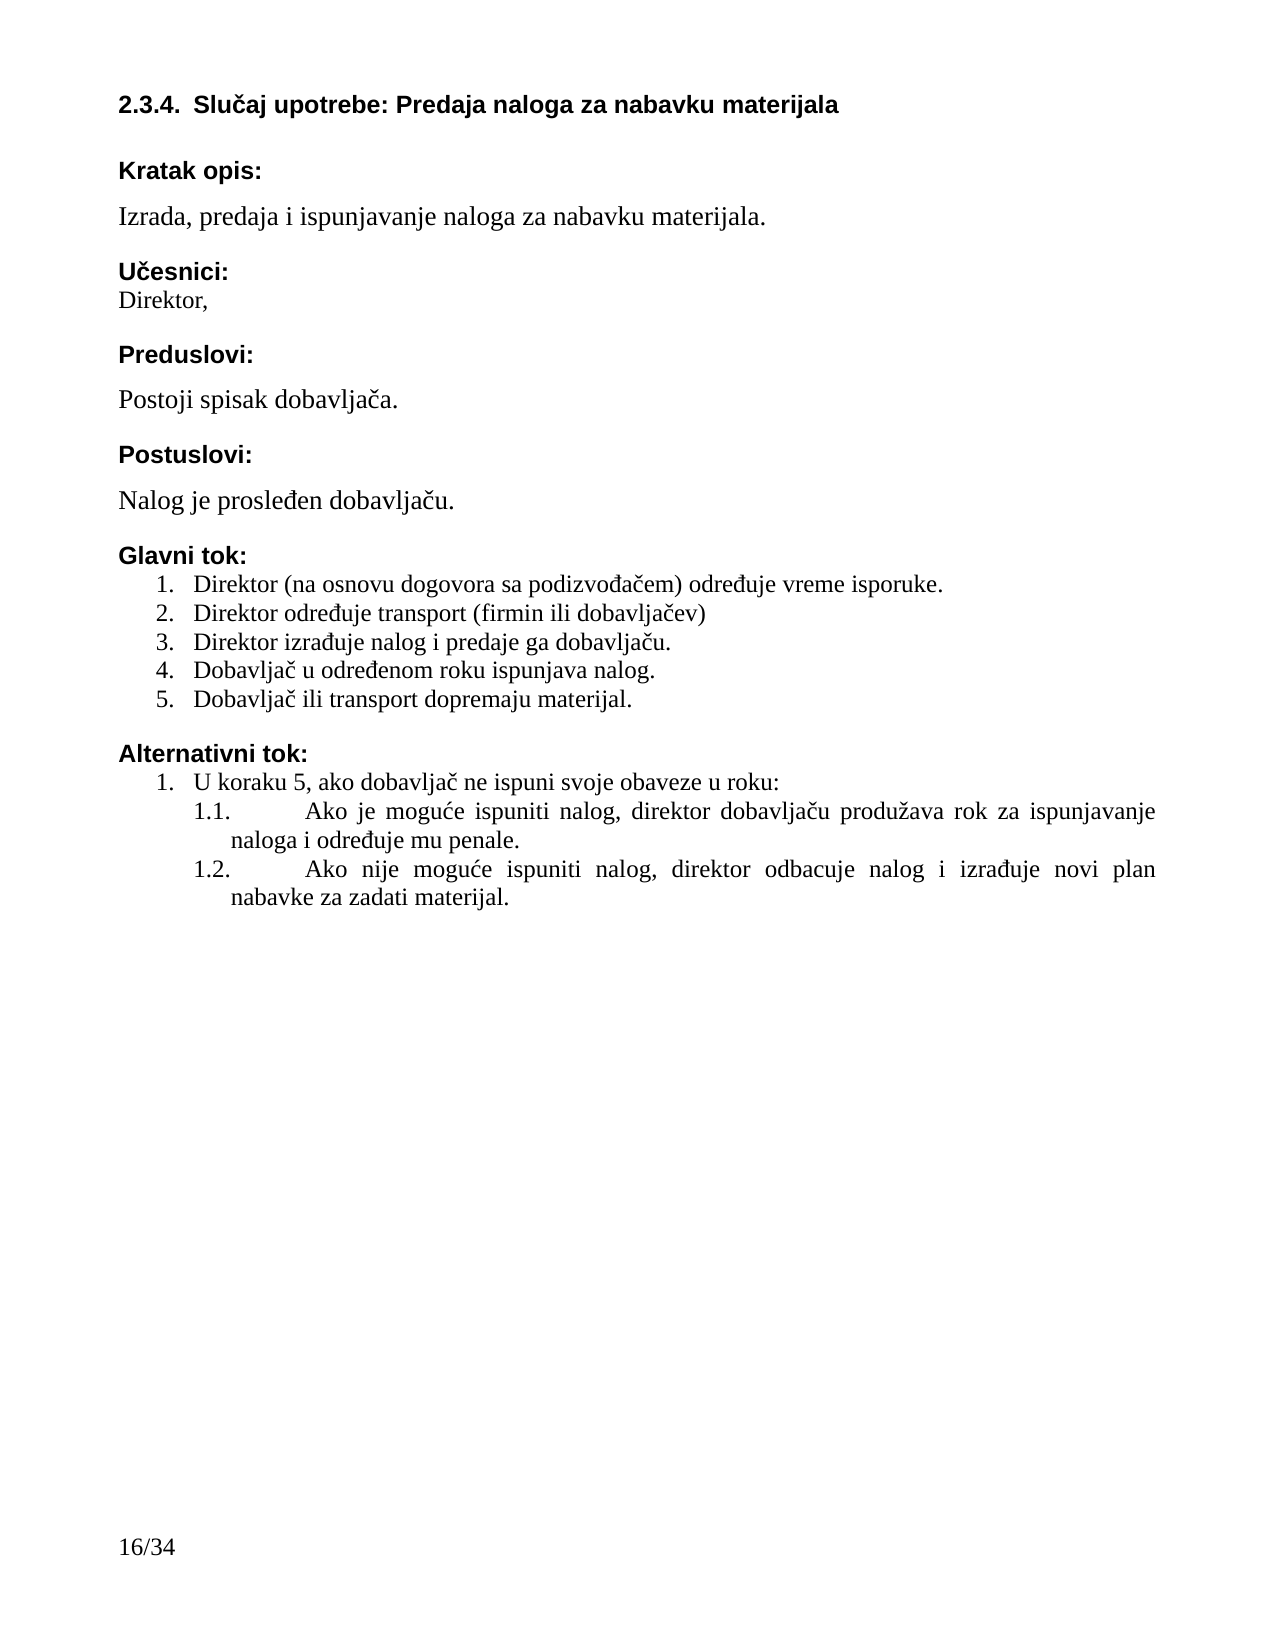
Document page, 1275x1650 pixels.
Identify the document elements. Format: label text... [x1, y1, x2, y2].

list Direktor određuje transport (firmin ili dobavljačev) [156, 598, 1157, 627]
list U koraku 5, ako dobavljač ne ispuni svoje obaveze u roku: [156, 767, 1157, 796]
subtitle Glavni tok: [118, 541, 1157, 569]
list Direktor (na osnovu dogovora sa podizvođačem) određuje vreme isporuke. [156, 569, 1157, 598]
list Direktor izrađuje nalog i predaje ga dobavljaču. [156, 627, 1157, 656]
subtitle Učesnici: [118, 257, 1157, 286]
text Direktor, [118, 286, 1157, 314]
list Dobavljač u određenom roku ispunjava nalog. [156, 656, 1157, 684]
text Nalog je prosleđen dobavljaču. [118, 484, 1157, 515]
subtitle Postuslovi: [118, 440, 1157, 469]
text Izrada, predaja i ispunjavanje naloga za nabavku materijala. [118, 200, 1157, 231]
text Postoji spisak dobavljača. [118, 383, 1157, 415]
subtitle Slučaj upotrebe: Predaja naloga za nabavku materijala [118, 89, 1157, 118]
list Dobavljač ili transport dopremaju materijal. [156, 684, 1157, 713]
list Ako nije moguće ispuniti nalog, direktor odbacuje nalog i izrađuje novi plan nabavke za zadati materijal. [193, 854, 1157, 911]
subtitle Kratak opis: [118, 156, 1157, 185]
subtitle Preduslovi: [118, 340, 1157, 368]
list Ako je moguće ispuniti nalog, direktor dobavljaču produžava rok za ispunjavanje naloga i određuje mu penale. [193, 796, 1157, 854]
subtitle Alternativni tok: [118, 739, 1157, 767]
